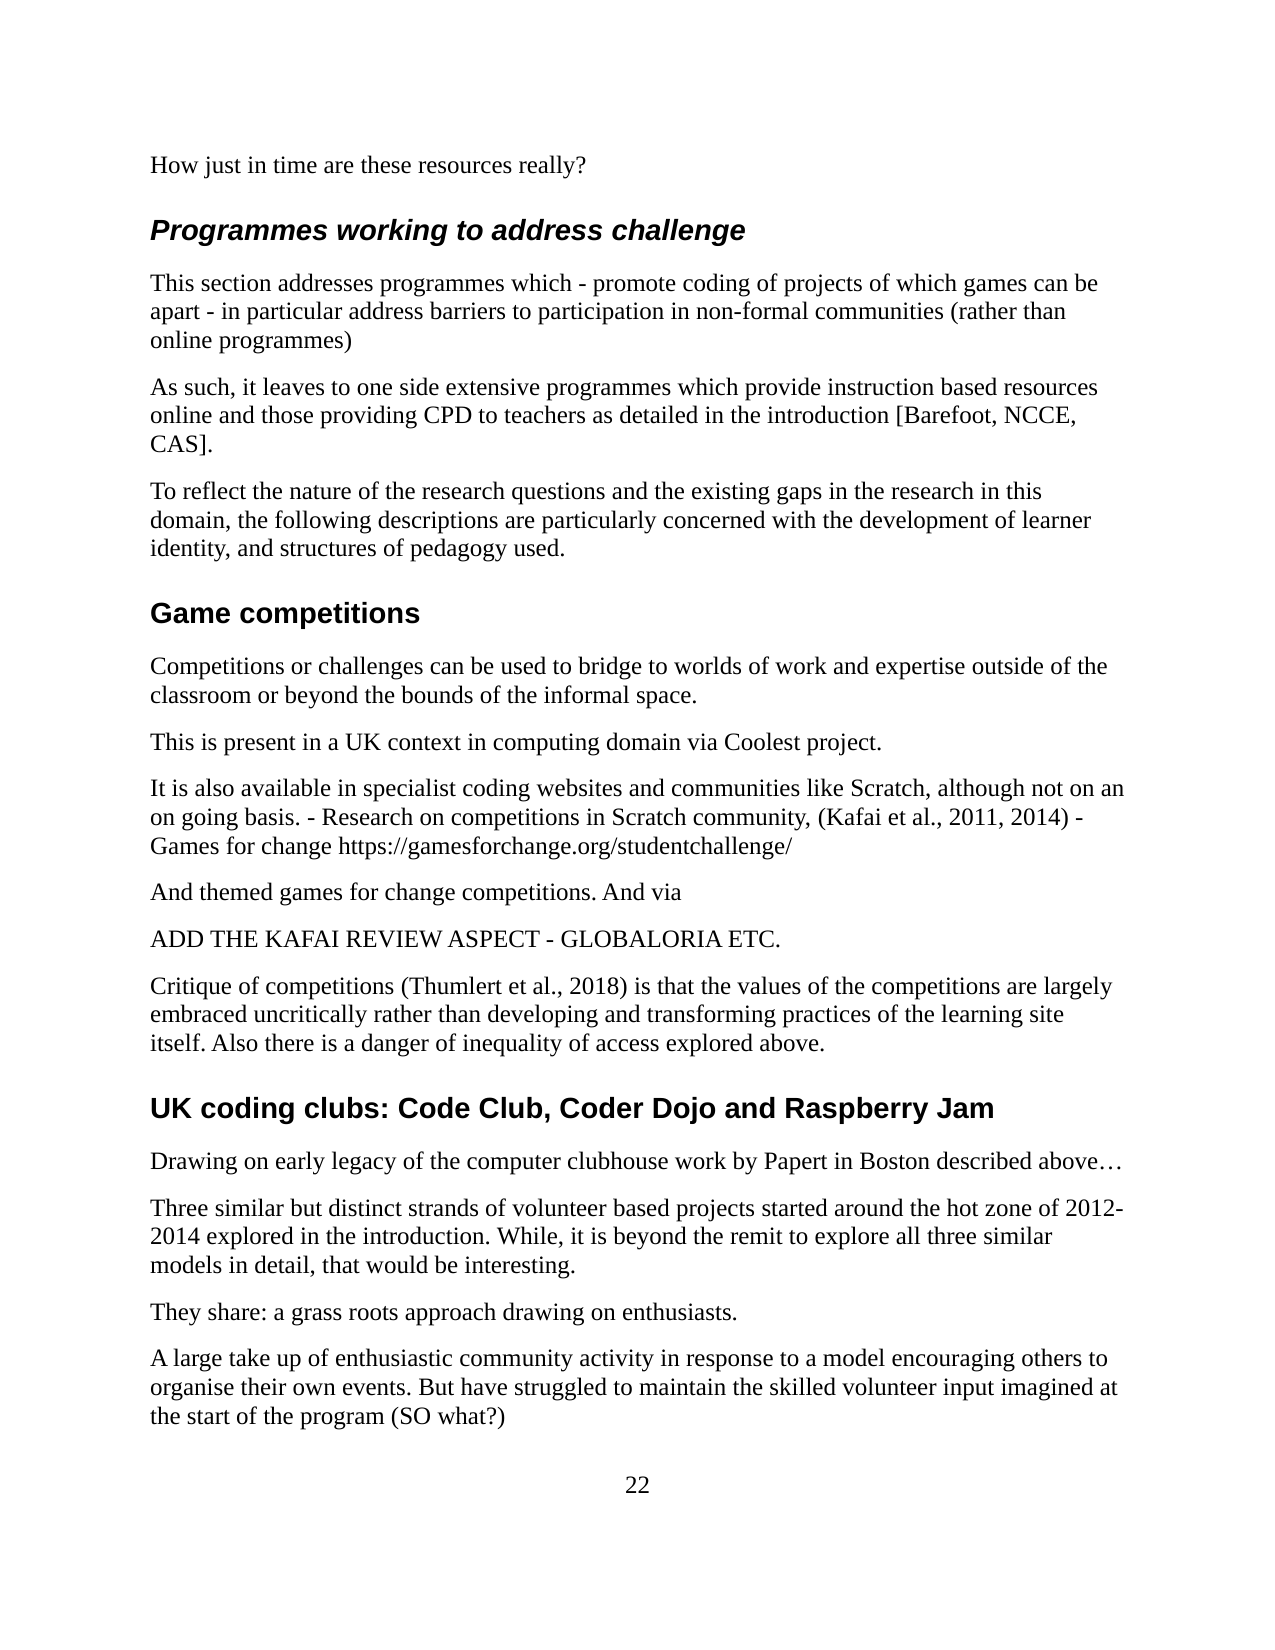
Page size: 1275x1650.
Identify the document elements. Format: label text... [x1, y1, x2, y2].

text This is present in a UK context in computing domain via Coolest project. [150, 727, 1125, 755]
text How just in time are these resources really? [150, 150, 1125, 179]
text And themed games for change competitions. And via [150, 877, 1125, 906]
text It is also available in specialist coding websites and communities like Scratch, although not on an on going basis. - Research on competitions in Scratch community, (Kafai et al., 2011, 2014) - Games for change https://gamesforchange.org/studentchallenge/ [150, 773, 1125, 859]
text Critique of competitions (Thumlert et al., 2018) is that the values of the competitions are largely embraced uncritically rather than developing and transforming practices of the learning site itself. Also there is a danger of inequality of access explored above. [150, 971, 1125, 1057]
text This section addresses programmes which - promote coding of projects of which games can be apart - in particular address barriers to participation in non-formal communities (rather than online programmes) [150, 268, 1125, 354]
subtitle UK coding clubs: Code Club, Coder Dojo and Raspberry Jam [150, 1091, 1125, 1124]
text Competitions or challenges can be used to bridge to worlds of work and expertise outside of the classroom or beyond the bounds of the informal space. [150, 651, 1125, 709]
text Drawing on early legacy of the computer clubhouse work by Papert in Boston described above… [150, 1146, 1125, 1175]
text To reflect the nature of the research questions and the existing gaps in the research in this domain, the following descriptions are particularly concerned with the development of learner identity, and structures of pedagogy used. [150, 476, 1125, 562]
text They share: a grass roots approach drawing on enthusiasts. [150, 1297, 1125, 1326]
text ADD THE KAFAI REVIEW ASPECT - GLOBALORIA ETC. [150, 924, 1125, 953]
text Three similar but distinct strands of volunteer based projects started around the hot zone of 2012-2014 explored in the introduction. While, it is beyond the remit to explore all three similar models in detail, that would be interesting. [150, 1193, 1125, 1279]
text A large take up of enthusiastic community activity in response to a model encouraging others to organise their own events. But have struggled to maintain the skilled volunteer input imagined at the start of the program (SO what?) [150, 1343, 1125, 1430]
subtitle Game competitions [150, 596, 1125, 630]
subtitle Programmes working to address challenge [150, 213, 1125, 246]
text As such, it leaves to one side extensive programmes which provide instruction based resources online and those providing CPD to teachers as detailed in the introduction [Barefoot, NCCE, CAS]. [150, 372, 1125, 458]
